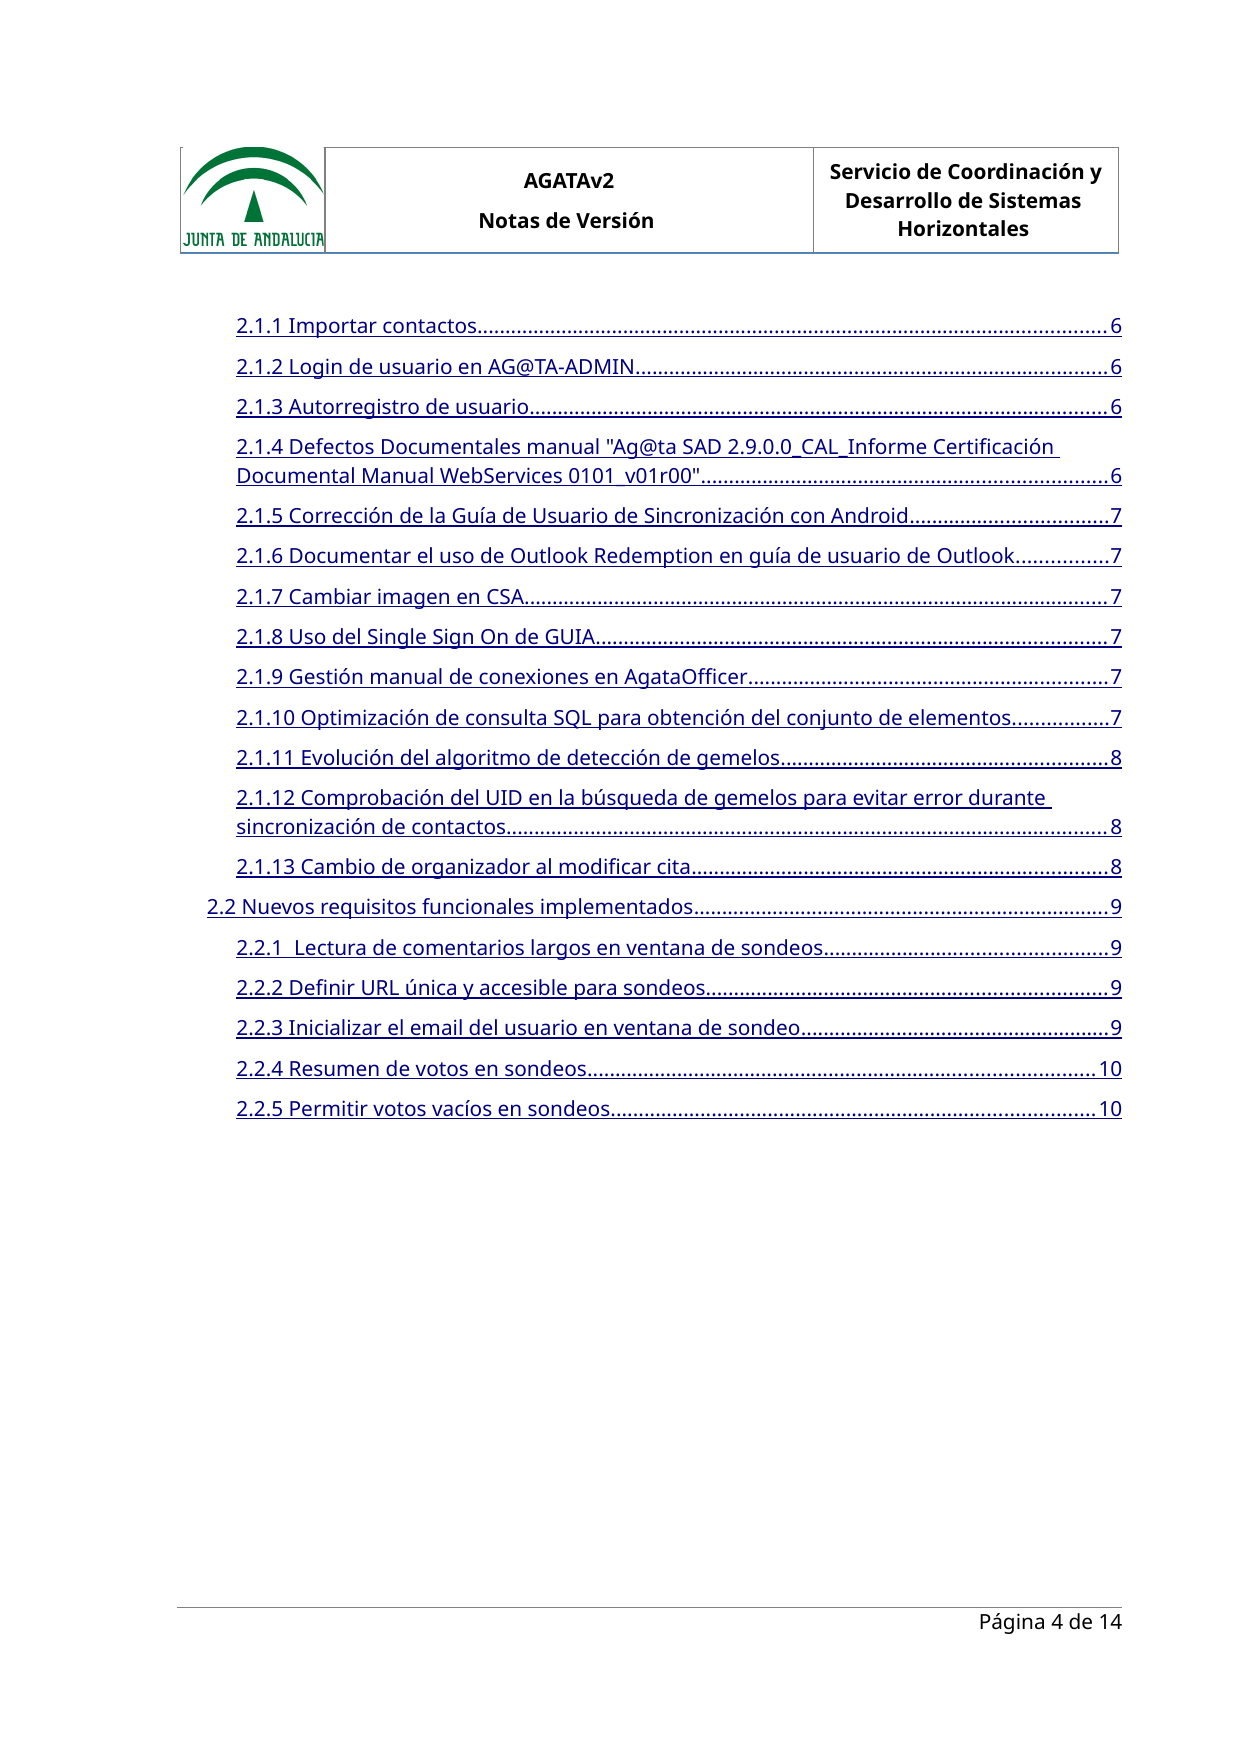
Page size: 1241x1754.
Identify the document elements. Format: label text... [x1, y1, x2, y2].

text 2.1.10 Optimización de consulta SQL para obtención del conjunto de elementos. 7 [236, 703, 1122, 727]
picture [183, 147, 324, 246]
text 2.1.3 Autorregistro de usuario 6 [236, 392, 1122, 416]
text 2.1.4 Defectos Documentales manual "Ag@ta SAD 2.9.0.0_CAL_Informe Certificación Documental Manual WebServices 0101_v01r00" 6 [236, 432, 1122, 485]
text 2.2.5 Permitir votos vacíos en sondeos 10 [236, 1094, 1122, 1118]
text 2.2.1 Lectura de comentarios largos en ventana de sondeos 9 [236, 933, 1122, 957]
text 2.1.11 Evolución del algoritmo de detección de gemelos 8 [236, 743, 1122, 767]
text 2.1.9 Gestión manual de conexiones en AgataOfficer 7 [236, 662, 1122, 687]
text 2.1.2 Login de usuario en AG@TA-ADMIN 6 [236, 352, 1122, 376]
text 2.1.6 Documentar el uso de Outlook Redemption en guía de usuario de Outlook 7 [236, 541, 1122, 566]
text 2.1.12 Comprobación del UID en la búsqueda de gemelos para evitar error durante sincronización de contactos 8 [236, 783, 1122, 836]
text 2.2.3 Inicializar el email del usuario en ventana de sondeo 9 [236, 1013, 1122, 1037]
text 2.1.13 Cambio de organizador al modificar cita 8 [236, 852, 1122, 876]
text 2.2.2 Definir URL única y accesible para sondeos 9 [236, 973, 1122, 997]
text 2.2.4 Resumen de votos en sondeos 10 [236, 1054, 1122, 1078]
text 2.1.5 Corrección de la Guía de Usuario de Sincronización con Android 7 [236, 501, 1122, 525]
text 2.1.8 Uso del Single Sign On de GUIA 7 [236, 622, 1122, 646]
text 2.2 Nuevos requisitos funcionales implementados 9 [207, 892, 1122, 917]
text 2.1.1 Importar contactos 6 [236, 311, 1122, 336]
text 2.1.7 Cambiar imagen en CSA 7 [236, 582, 1122, 606]
